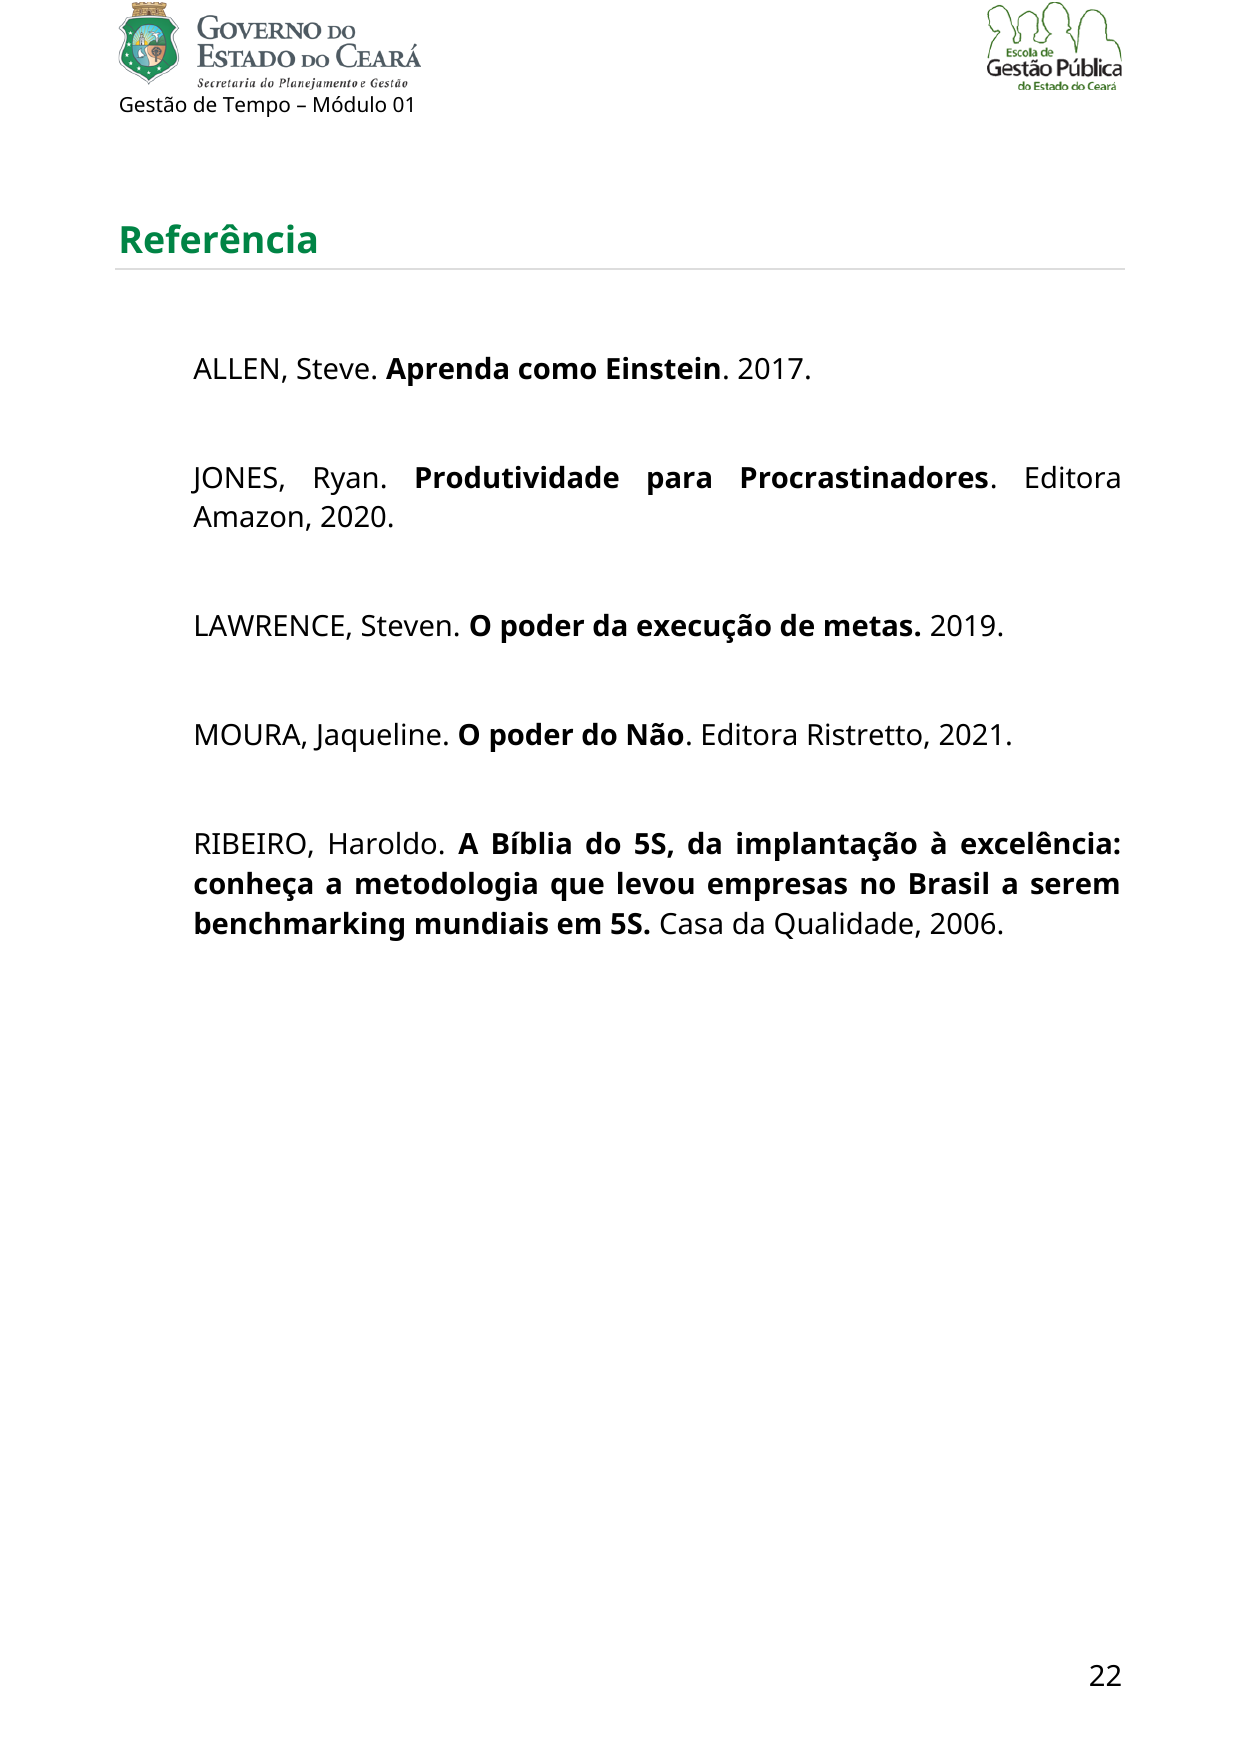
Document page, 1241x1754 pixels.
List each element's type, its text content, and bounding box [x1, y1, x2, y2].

list MOURA, Jaqueline. O poder do Não. Editora Ristretto, 2021. [156, 714, 1122, 754]
list LAWRENCE, Steven. O poder da execução de metas. 2019. [156, 606, 1122, 645]
list RIBEIRO, Haroldo. A Bíblia do 5S, da implantação à excelência: conheça a metodologia que levou empresas no Brasil a serem benchmarking mundiais em 5S. Casa da Qualidade, 2006. [156, 823, 1122, 943]
subtitle Referência [115, 211, 1125, 268]
list ALLEN, Steve. Aprenda como Einstein. 2017. [156, 348, 1122, 388]
picture [118, 2, 1122, 90]
list JONES, Ryan. Produtividade para Procrastinadores. Editora Amazon, 2020. [156, 457, 1122, 536]
